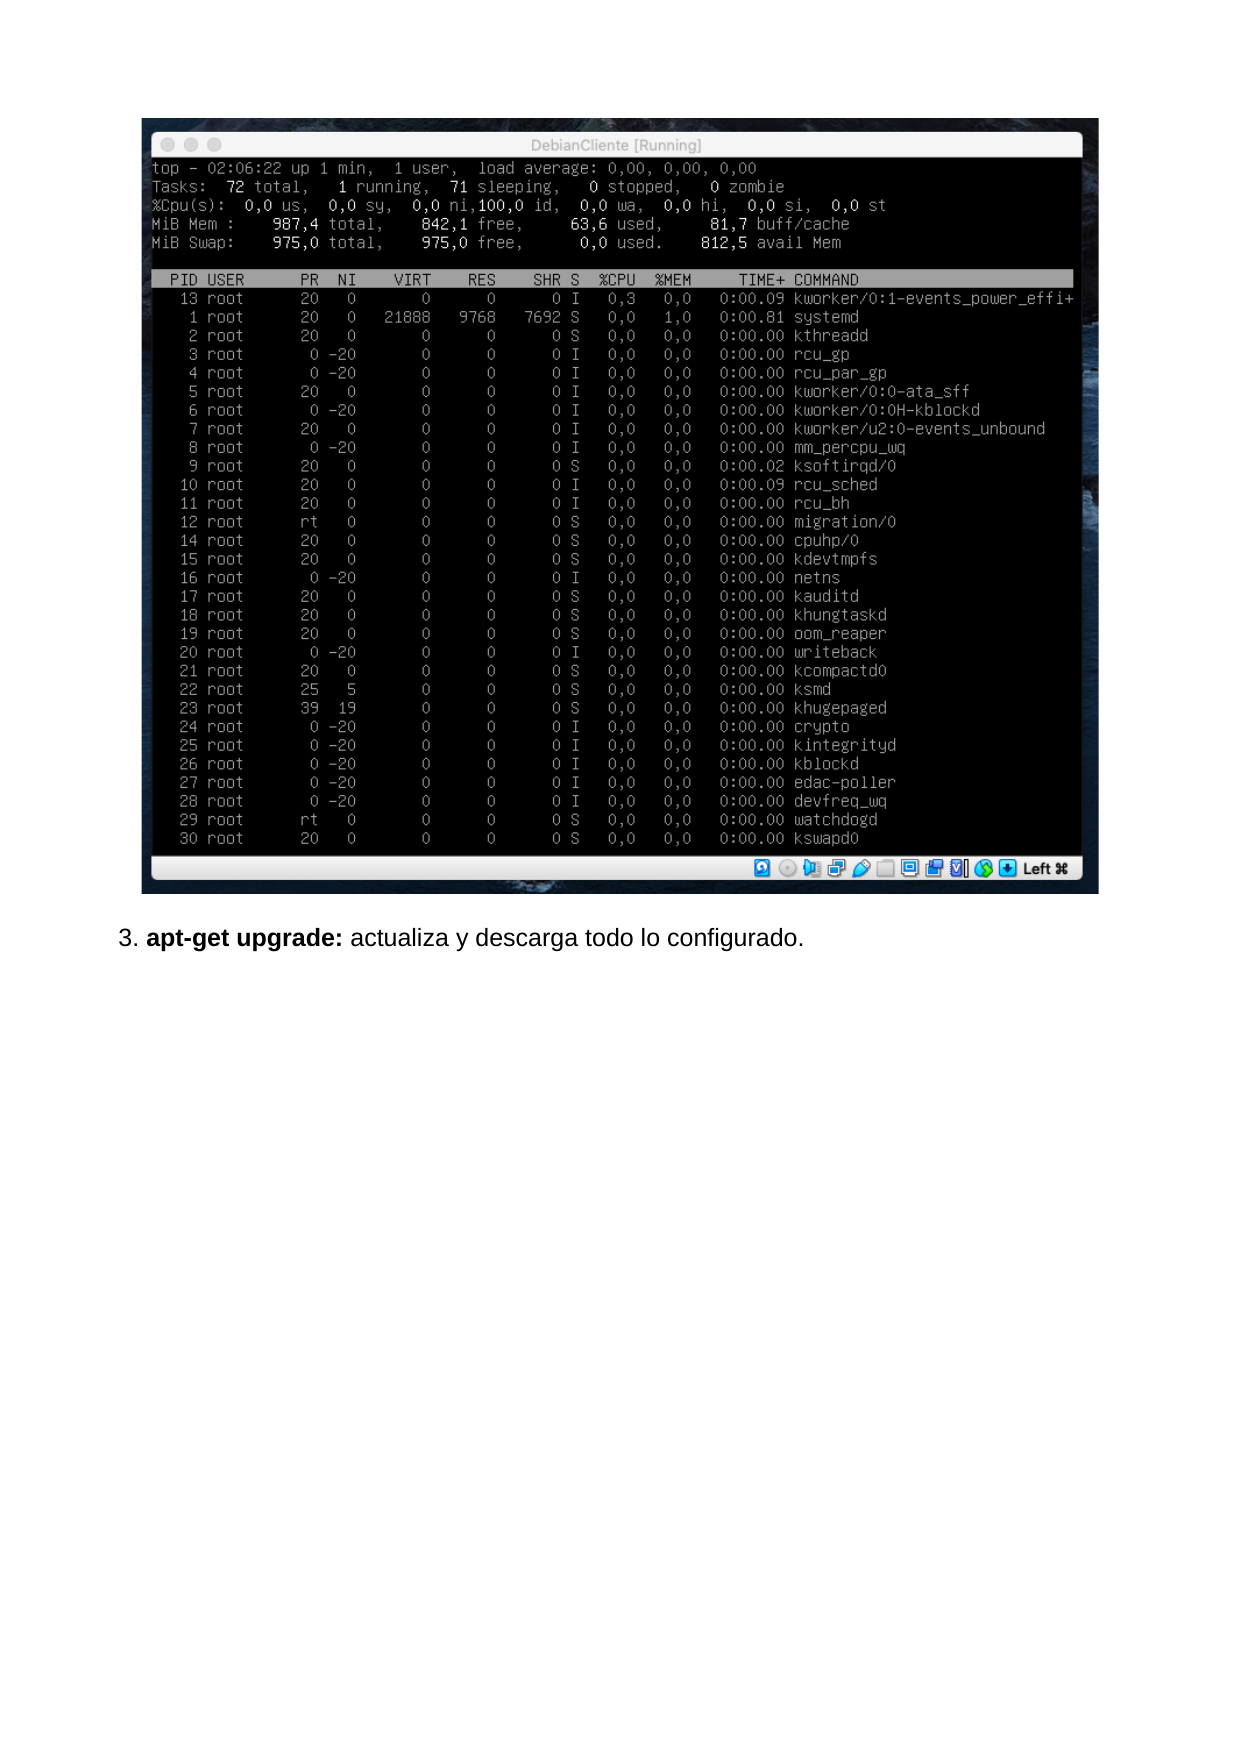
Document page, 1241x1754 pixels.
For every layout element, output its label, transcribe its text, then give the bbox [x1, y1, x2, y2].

picture [141, 118, 1099, 894]
text 3. apt-get upgrade: actualiza y descarga todo lo configurado. [118, 922, 1122, 951]
